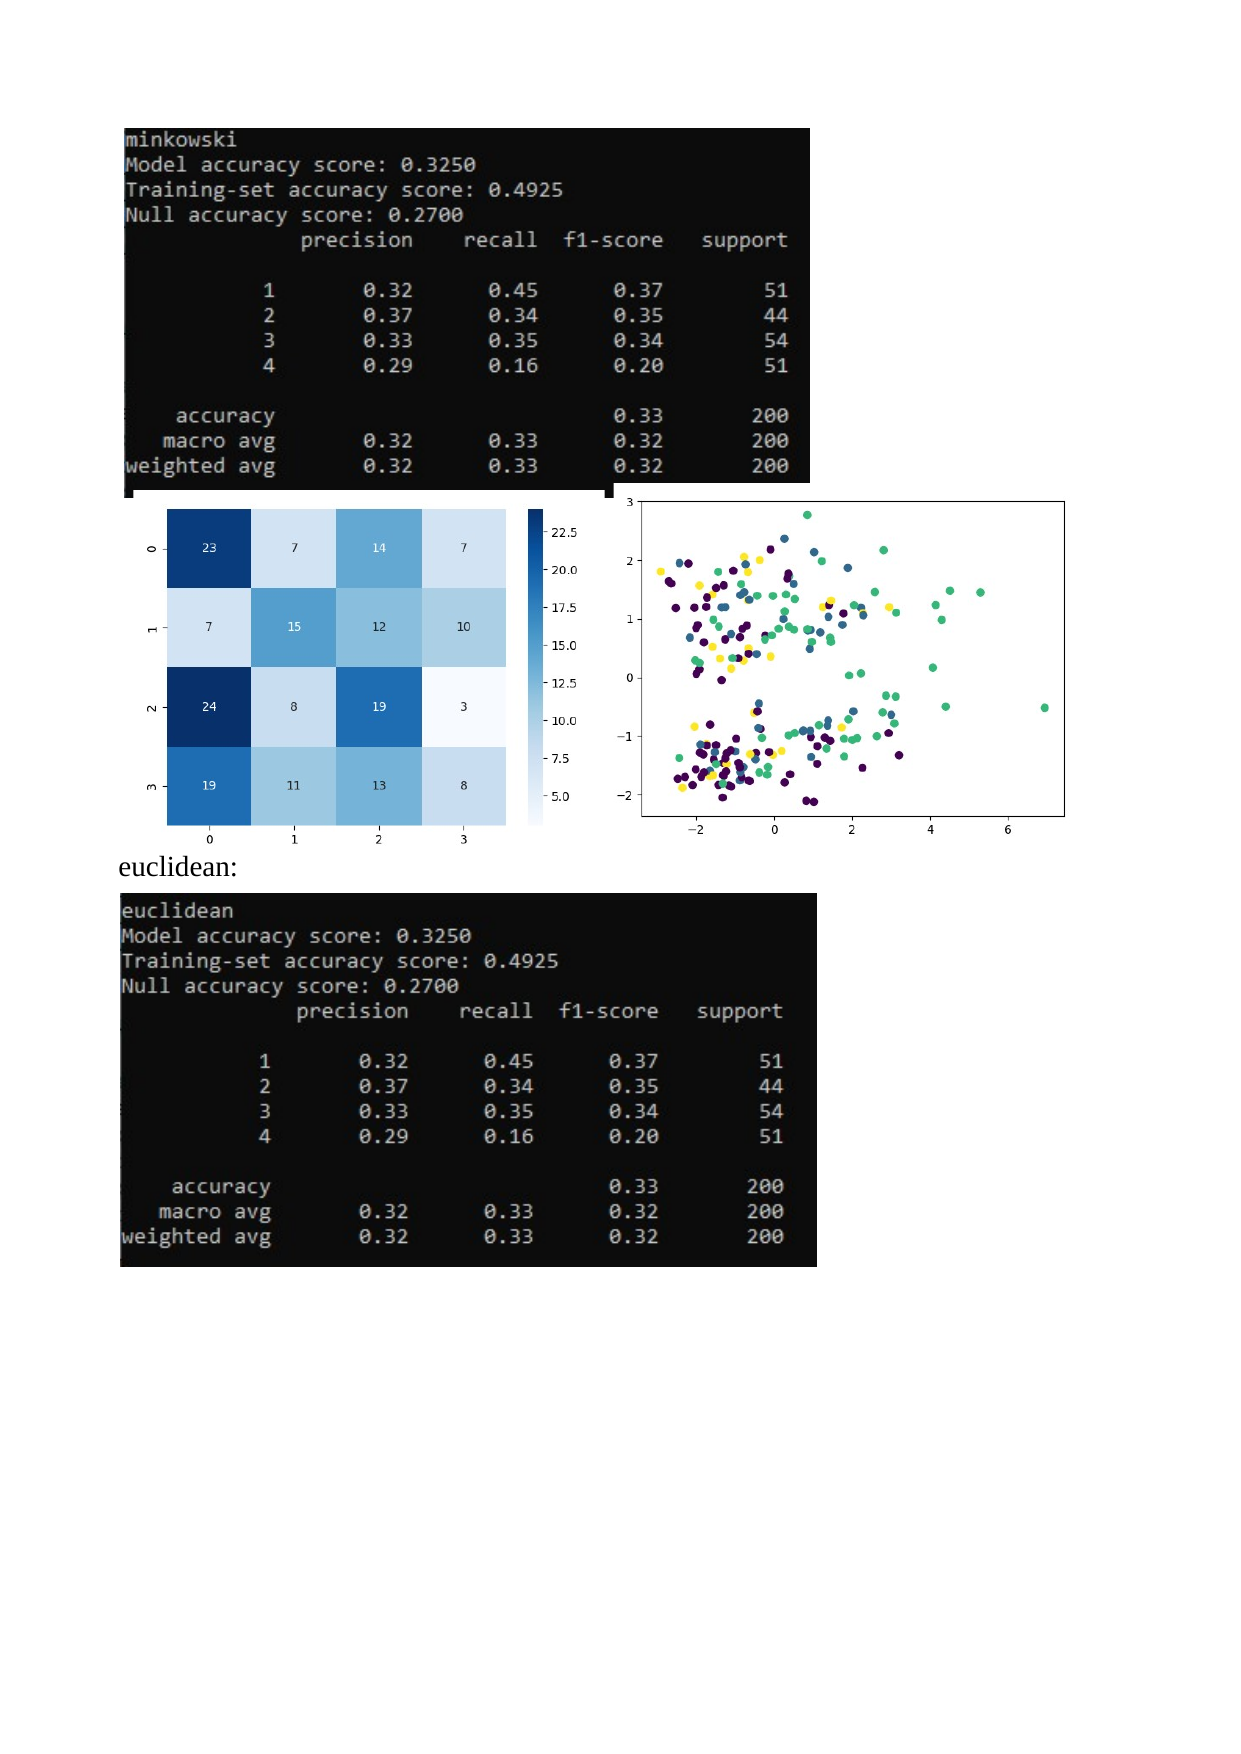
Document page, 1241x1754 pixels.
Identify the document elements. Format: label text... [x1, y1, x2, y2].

picture [120, 893, 817, 1267]
text euclidean: [118, 118, 1122, 883]
picture [124, 128, 1083, 850]
